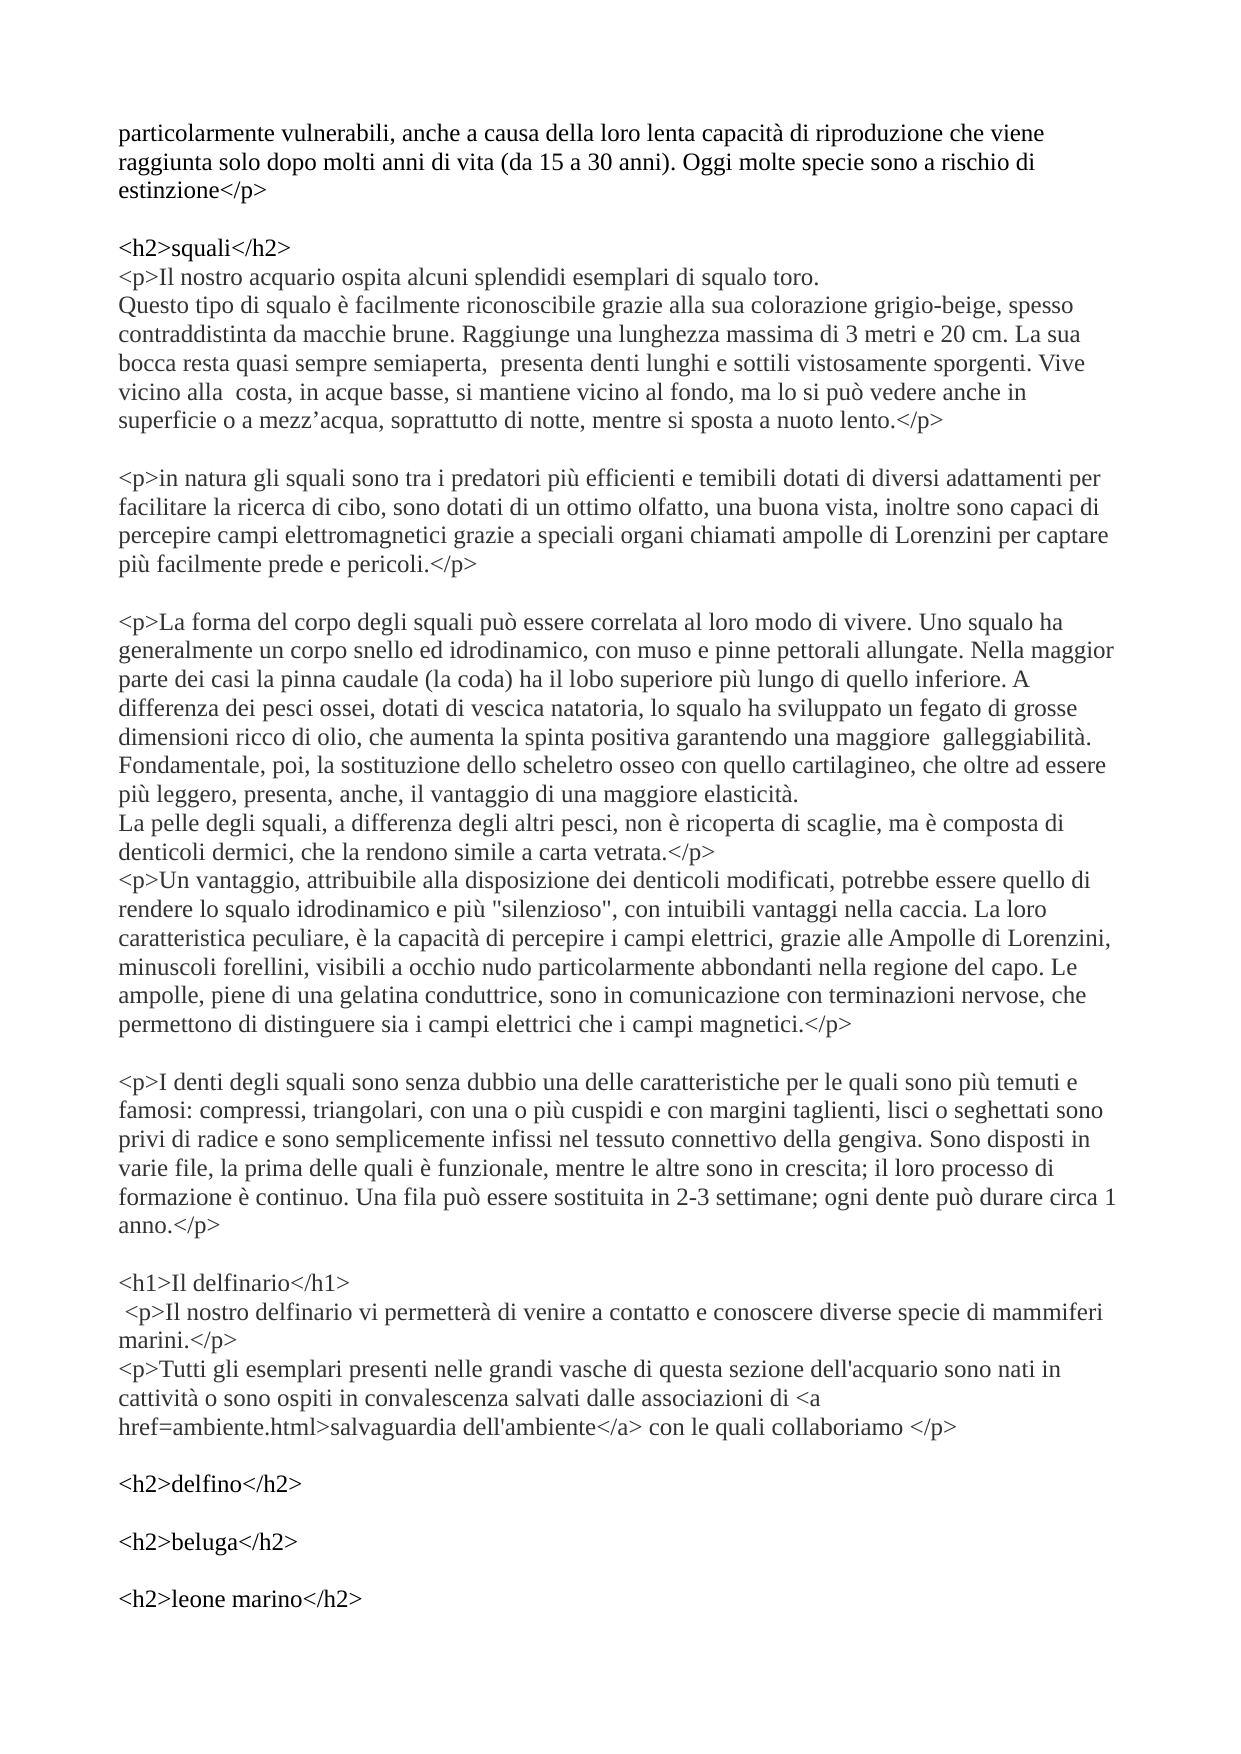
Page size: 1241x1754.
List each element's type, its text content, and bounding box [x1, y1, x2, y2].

text <p>Il nostro delfinario vi permetterà di venire a contatto e conoscere diverse specie di mammiferi marini.</p> [118, 1297, 1122, 1354]
text <h1>Il delfinario</h1> [118, 1268, 1122, 1297]
text <p>Un vantaggio, attribuibile alla disposizione dei denticoli modificati, potrebbe essere quello di rendere lo squalo idrodinamico e più "silenzioso", con intuibili vantaggi nella caccia. La loro caratteristica peculiare, è la capacità di percepire i campi elettrici, grazie alle Ampolle di Lorenzini, minuscoli forellini, visibili a occhio nudo particolarmente abbondanti nella regione del capo. Le ampolle, piene di una gelatina conduttrice, sono in comunicazione con terminazioni nervose, che permettono di distinguere sia i campi elettrici che i campi magnetici.</p> [118, 866, 1122, 1038]
text Questo tipo di squalo è facilmente riconoscibile grazie alla sua colorazione grigio-beige, spesso contraddistinta da macchie brune. Raggiunge una lunghezza massima di 3 metri e 20 cm. La sua bocca resta quasi sempre semiaperta, presenta denti lunghi e sottili vistosamente sporgenti. Vive vicino alla costa, in acque basse, si mantiene vicino al fondo, ma lo si può vedere anche in superficie o a mezz’acqua, soprattutto di notte, mentre si sposta a nuoto lento.</p> [118, 291, 1122, 434]
text <p>in natura gli squali sono tra i predatori più efficienti e temibili dotati di diversi adattamenti per facilitare la ricerca di cibo, sono dotati di un ottimo olfatto, una buona vista, inoltre sono capaci di percepire campi elettromagnetici grazie a speciali organi chiamati ampolle di Lorenzini per captare più facilmente prede e pericoli.</p> [118, 463, 1122, 578]
text particolarmente vulnerabili, anche a causa della loro lenta capacità di riproduzione che viene raggiunta solo dopo molti anni di vita (da 15 a 30 anni). Oggi molte specie sono a rischio di estinzione</p> [118, 118, 1122, 204]
text <h2>delfino</h2> [118, 1469, 1122, 1498]
text <h2>beluga</h2> [118, 1527, 1122, 1556]
text <p>Il nostro acquario ospita alcuni splendidi esemplari di squalo toro. [118, 262, 1122, 291]
text <h2>squali</h2> [118, 233, 1122, 262]
text La pelle degli squali, a differenza degli altri pesci, non è ricoperta di scaglie, ma è composta di denticoli dermici, che la rendono simile a carta vetrata.</p> [118, 808, 1122, 866]
text <h2>leone marino</h2> [118, 1584, 1122, 1613]
text <p>Tutti gli esemplari presenti nelle grandi vasche di questa sezione dell'acquario sono nati in cattività o sono ospiti in convalescenza salvati dalle associazioni di <a href=ambiente.html>salvaguardia dell'ambiente</a> con le quali collaboriamo </p> [118, 1354, 1122, 1441]
text <p>La forma del corpo degli squali può essere correlata al loro modo di vivere. Uno squalo ha generalmente un corpo snello ed idrodinamico, con muso e pinne pettorali allungate. Nella maggior parte dei casi la pinna caudale (la coda) ha il lobo superiore più lungo di quello inferiore. A differenza dei pesci ossei, dotati di vescica natatoria, lo squalo ha sviluppato un fegato di grosse dimensioni ricco di olio, che aumenta la spinta positiva garantendo una maggiore galleggiabilità. Fondamentale, poi, la sostituzione dello scheletro osseo con quello cartilagineo, che oltre ad essere più leggero, presenta, anche, il vantaggio di una maggiore elasticità. [118, 607, 1122, 808]
text <p>I denti degli squali sono senza dubbio una delle caratteristiche per le quali sono più temuti e famosi: compressi, triangolari, con una o più cuspidi e con margini taglienti, lisci o seghettati sono privi di radice e sono semplicemente infissi nel tessuto connettivo della gengiva. Sono disposti in varie file, la prima delle quali è funzionale, mentre le altre sono in crescita; il loro processo di formazione è continuo. Una fila può essere sostituita in 2-3 settimane; ogni dente può durare circa 1 anno.</p> [118, 1067, 1122, 1239]
